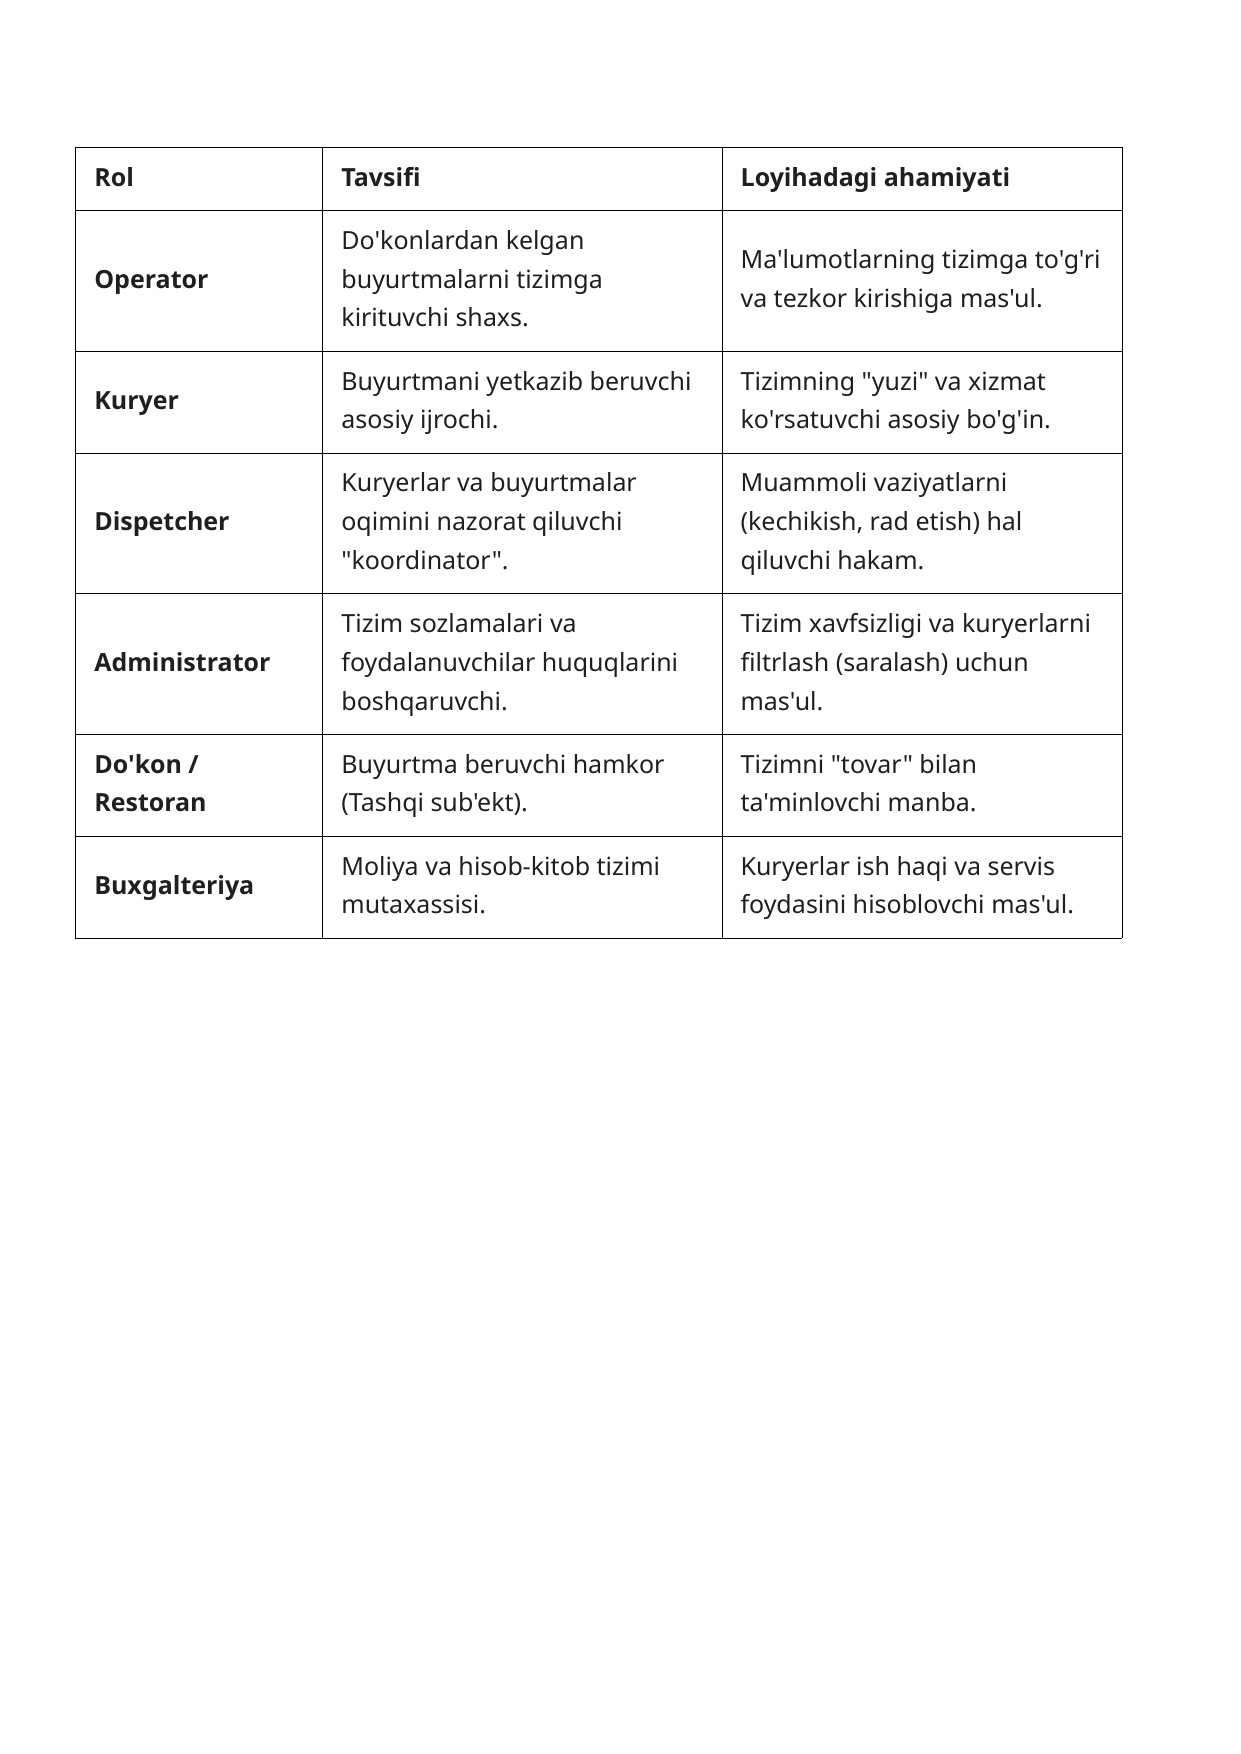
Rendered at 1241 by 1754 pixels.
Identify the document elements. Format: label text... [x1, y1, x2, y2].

table_header Rol [76, 148, 322, 210]
table_cell Ma'lumotlarning tizimga to'g'ri va tezkor kirishiga mas'ul. [723, 211, 1122, 351]
table_cell Buyurtma beruvchi hamkor (Tashqi sub'ekt). [323, 735, 722, 836]
table_cell Administrator [76, 594, 322, 734]
table_cell Kuryer [76, 352, 322, 452]
table_cell Tizimni "tovar" bilan ta'minlovchi manba. [723, 735, 1122, 836]
table_header Loyihadagi ahamiyati [723, 148, 1122, 210]
table_cell Do'konlardan kelgan buyurtmalarni tizimga kirituvchi shaxs. [323, 211, 722, 351]
table_cell Muammoli vaziyatlarni (kechikish, rad etish) hal qiluvchi hakam. [723, 454, 1122, 593]
table_cell Moliya va hisob-kitob tizimi mutaxassisi. [323, 837, 722, 937]
table_cell Dispetcher [76, 454, 322, 593]
table_cell Kuryerlar ish haqi va servis foydasini hisoblovchi mas'ul. [723, 837, 1122, 937]
table_header Tavsifi [323, 148, 722, 210]
table_cell Buyurtmani yetkazib beruvchi asosiy ijrochi. [323, 352, 722, 452]
table_cell Tizim xavfsizligi va kuryerlarni filtrlash (saralash) uchun mas'ul. [723, 594, 1122, 734]
table_cell Buxgalteriya [76, 837, 322, 937]
table_cell Tizimning "yuzi" va xizmat ko'rsatuvchi asosiy bo'g'in. [723, 352, 1122, 452]
table_cell Do'kon / Restoran [76, 735, 322, 836]
table_cell Kuryerlar va buyurtmalar oqimini nazorat qiluvchi "koordinator". [323, 454, 722, 593]
table_cell Tizim sozlamalari va foydalanuvchilar huquqlarini boshqaruvchi. [323, 594, 722, 734]
table_cell Operator [76, 211, 322, 351]
